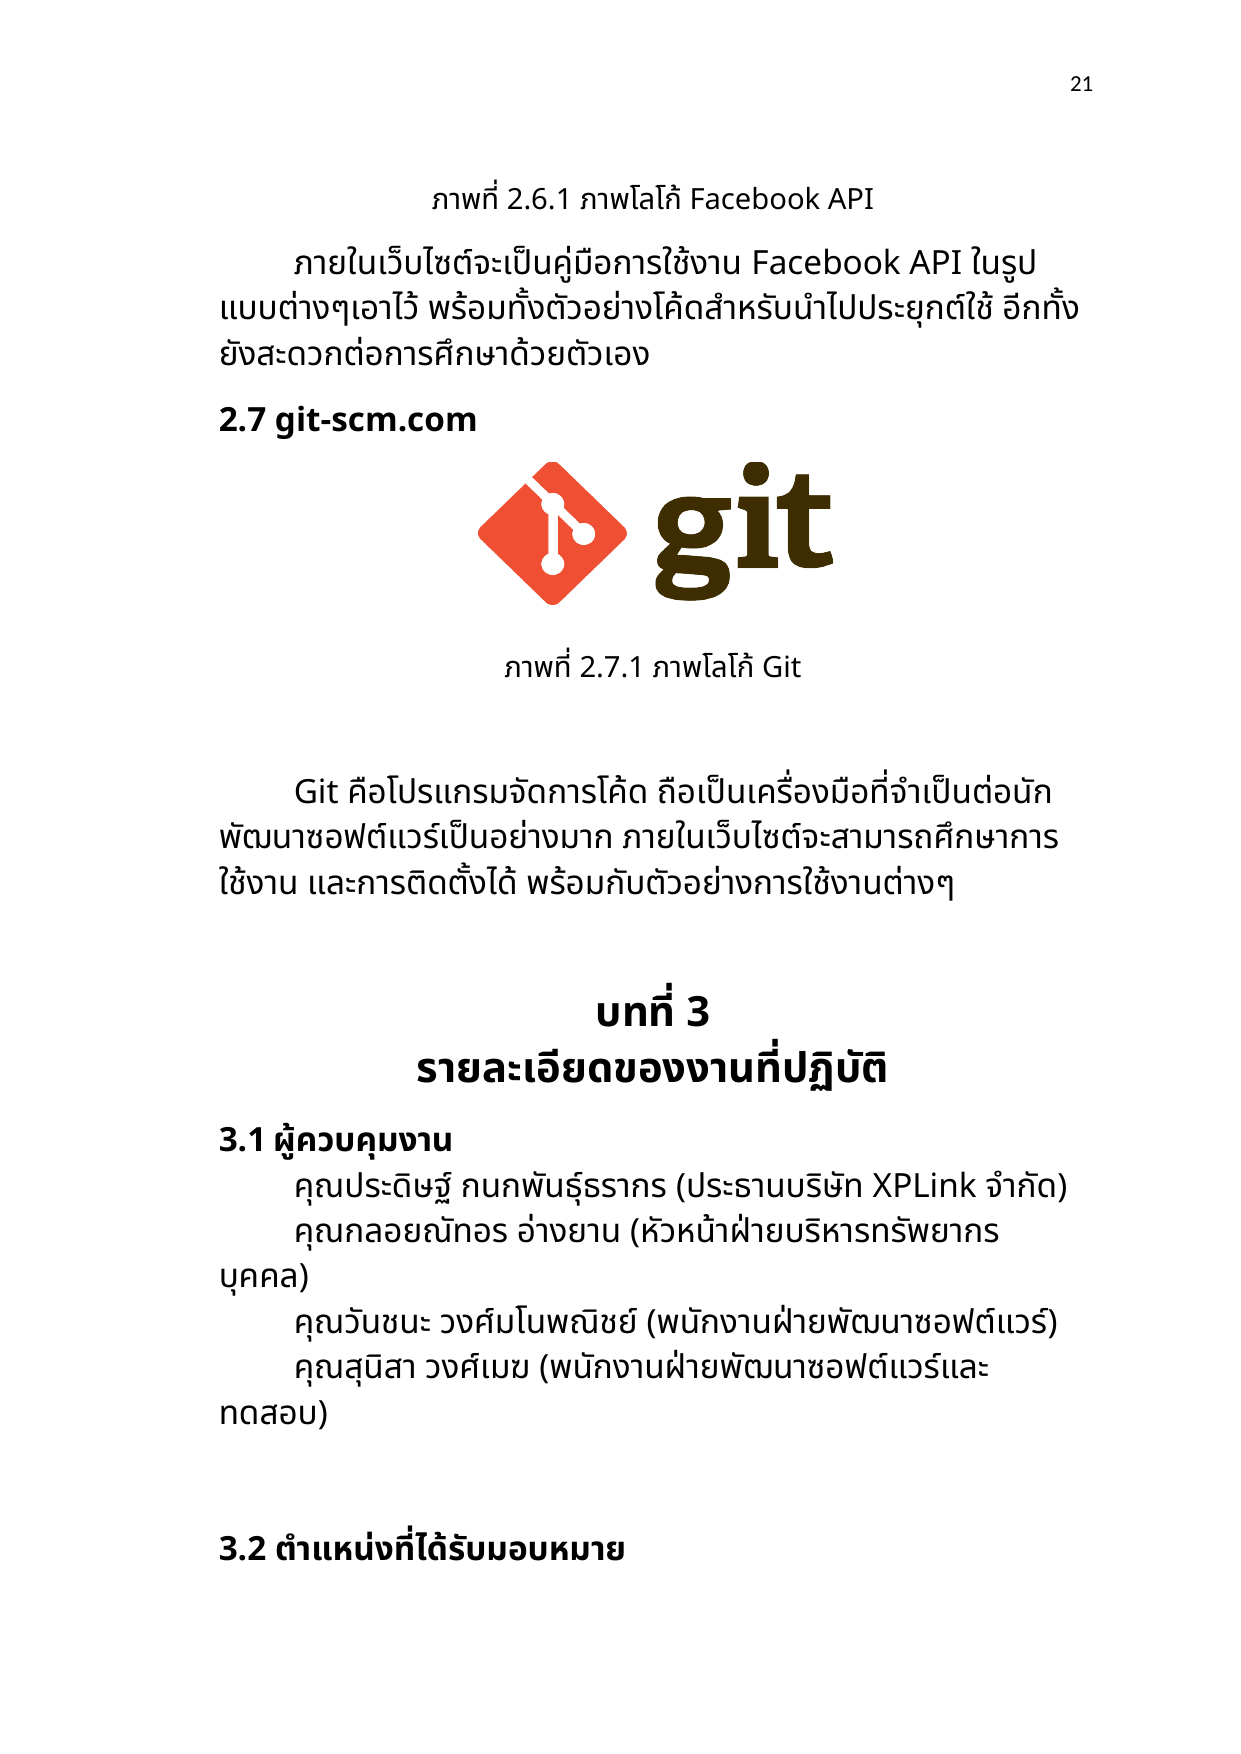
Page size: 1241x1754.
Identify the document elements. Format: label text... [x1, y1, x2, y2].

text คุณวันชนะ วงศ์มโนพณิชย์ (พนักงานฝ่ายพัฒนาซอฟต์แวร์) [218, 1298, 1087, 1343]
text บทที่ 3 [218, 982, 1087, 1038]
text Git คือโปรแกรมจัดการโค้ด ถือเป็นเครื่องมือที่จำเป็นต่อนักพัฒนาซอฟต์แวร์เป็นอย่างมาก ภายในเว็บไซต์จะสามารถศึกษาการใช้งาน และการติดตั้งได้ พร้อมกับตัวอย่างการใช้งานต่างๆ [218, 768, 1087, 904]
picture [478, 462, 834, 605]
text 3.2 ตำแหน่งที่ได้รับมอบหมาย [218, 1525, 1087, 1570]
text 3.1ผู้ควบคุมงาน [218, 1116, 1087, 1161]
text คุณสุนิสา วงศ์เมฆ (พนักงานฝ่ายพัฒนาซอฟต์แวร์และทดสอบ) [218, 1343, 1087, 1434]
text ภาพที่ 2.7.1 ภาพโลโก้ Git [218, 647, 1087, 686]
text 2.7 git-scm.com [218, 396, 1087, 441]
text รายละเอียดของงานที่ปฏิบัติ [218, 1038, 1087, 1095]
text คุณประดิษฐ์ กนกพันธุ์ธรากร (ประธานบริษัท XPLink จำกัด) [218, 1161, 1087, 1207]
text ภายในเว็บไซต์จะเป็นคู่มือการใช้งาน Facebook API ในรูปแบบต่างๆเอาไว้ พร้อมทั้งตัวอย่างโค้ดสำหรับนำไปประยุกต์ใช้ อีกทั้งยังสะดวกต่อการศึกษาด้วยตัวเอง [218, 239, 1087, 375]
text ภาพที่ 2.6.1 ภาพโลโก้ Facebook API [218, 178, 1087, 218]
text คุณกลอยณัทอร อ่างยาน (หัวหน้าฝ่ายบริหารทรัพยากรบุคคล) [218, 1207, 1087, 1298]
